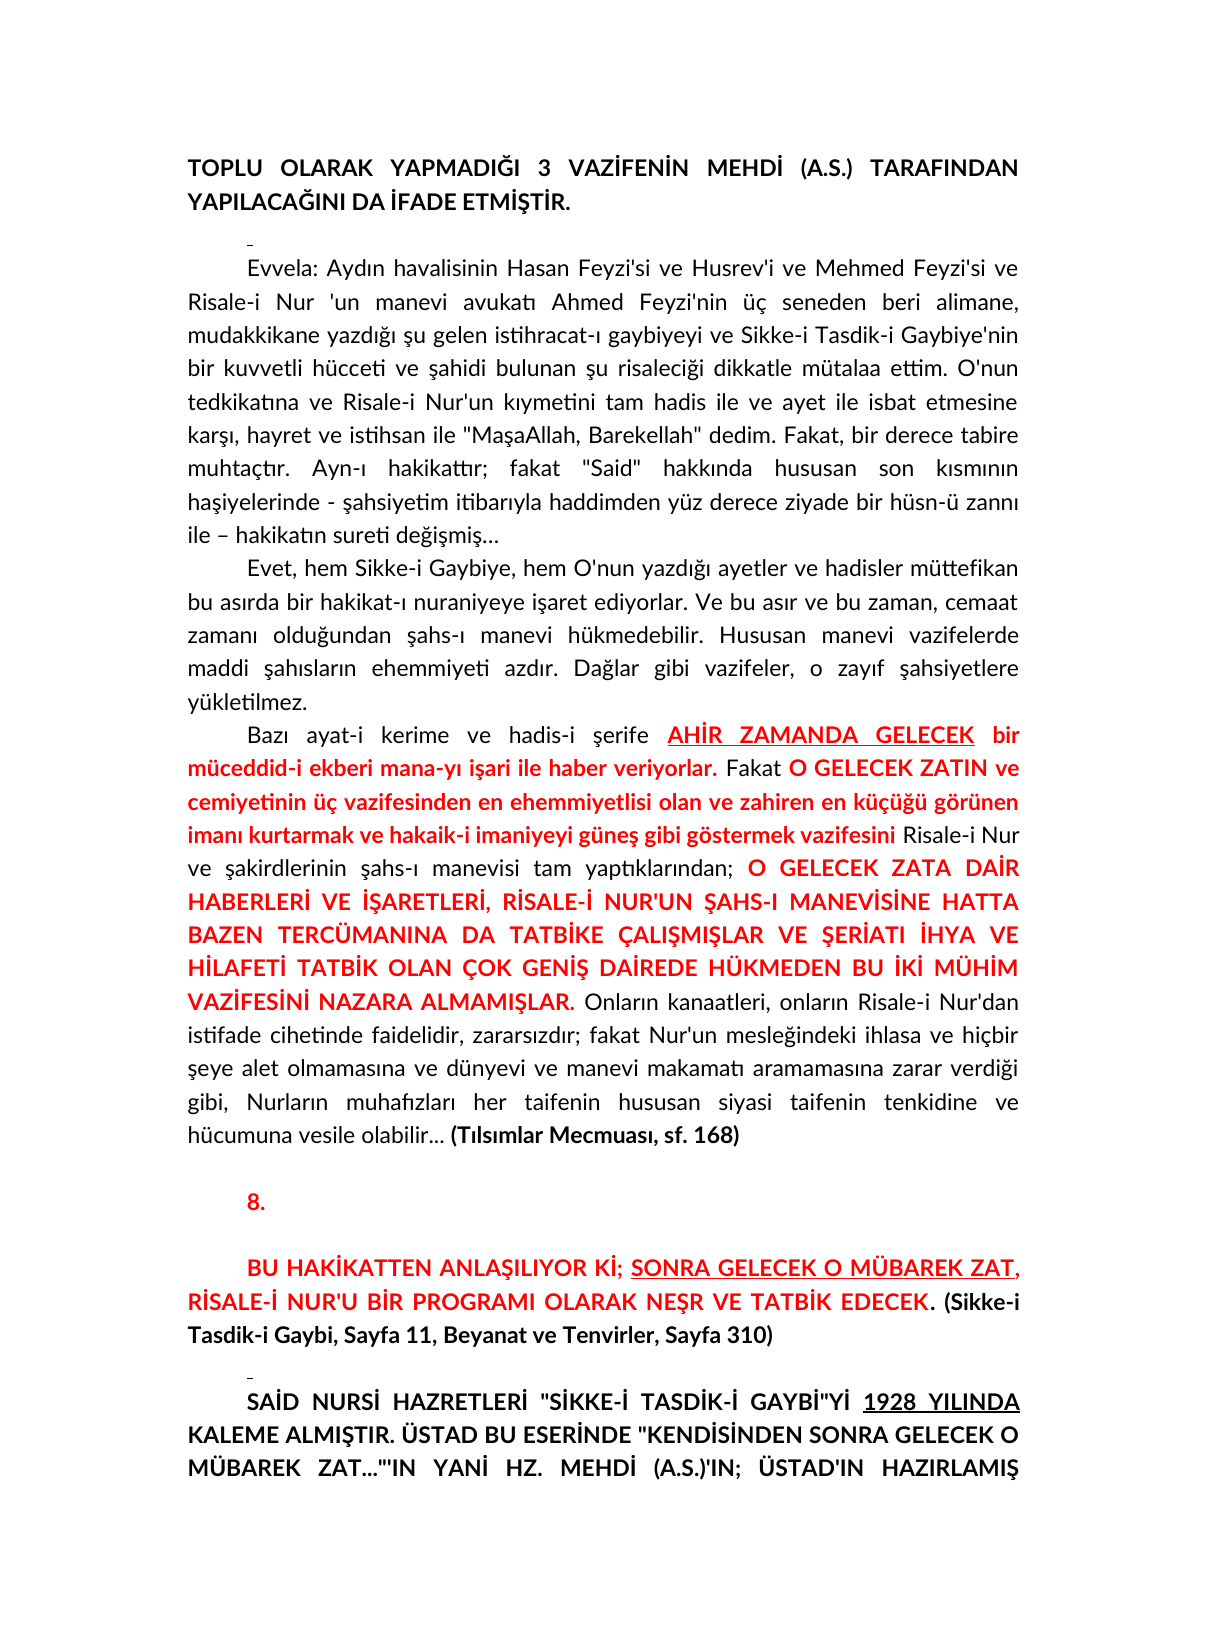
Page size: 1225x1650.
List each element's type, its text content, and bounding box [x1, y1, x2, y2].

text SAİD NURSİ HAZRETLERİ "SİKKE-İ TASDİK-İ GAYBİ"Yİ 1928 YILINDA KALEME ALMIŞTIR. ÜSTAD BU ESERİNDE "KENDİSİNDEN SONRA GELECEK O MÜBAREK ZAT..."'IN YANİ HZ. MEHDİ (A.S.)'IN; ÜSTAD'IN HAZIRLAMIŞ [187, 1383, 1020, 1483]
text 8. [187, 1183, 1020, 1217]
text Bazı ayat-i kerime ve hadis-i şerife ahİr zamanda gelecek bir müceddid-i ekberi mana-yı işari ile haber veriyorlar. Fakat o gelecek zatIn ve cemiyetinin üç vazifesinden en ehemmiyetlisi olan ve zahiren en küçüğü görünen imanı kurtarmak ve hakaik-i imaniyeyi güneş gibi göstermek vazifesini Risale-i Nur ve şakirdlerinin şahs-ı manevisi tam yaptıklarından; O GELECEK ZATA DAİR HABERLERİ VE İŞARETLERİ, RİSALE-İ NUR'UN ŞAHS-I MANEVİSİNE HATTA BAZEN TERCÜMANINA DA TATBİKE ÇALIŞMIŞLAR VE ŞERİATI İHYA VE HİLAFETİ TATBİK OLAN ÇOK GENİŞ DAİREDE HÜKMEDEN BU İKİ MÜHİM VAZİFESİNİ NAZARA ALMAMIŞLAR. Onların kanaatleri, onların Risale-i Nur'dan istifade cihetinde faidelidir, zararsızdır; fakat Nur'un mesleğindeki ihlasa ve hiçbir şeye alet olmamasına ve dünyevi ve manevi makamatı aramamasına zarar verdiği gibi, Nurların muhafızları her taifenin hususan siyasi taifenin tenkidine ve hücumuna vesile olabilir... (Tılsımlar Mecmuası, sf. 168) [187, 717, 1020, 1150]
text Evet, hem Sikke-i Gaybiye, hem O'nun yazdığı ayetler ve hadisler müttefikan bu asırda bir hakikat-ı nuraniyeye işaret ediyorlar. Ve bu asır ve bu zaman, cemaat zamanı olduğundan şahs-ı manevi hükmedebilir. Hususan manevi vazifelerde maddi şahısların ehemmiyeti azdır. Dağlar gibi vazifeler, o zayıf şahsiyetlere yükletilmez. [187, 550, 1020, 717]
text Evvela: Aydın havalisinin Hasan Feyzi'si ve Husrev'i ve Mehmed Feyzi'si ve Risale-i Nur 'un manevi avukatı Ahmed Feyzi'nin üç seneden beri alimane, mudakkikane yazdığı şu gelen istihracat-ı gaybiyeyi ve Sikke-i Tasdik-i Gaybiye'nin bir kuvvetli hücceti ve şahidi bulunan şu risaleciği dikkatle mütalaa ettim. O'nun tedkikatına ve Risale-i Nur'un kıymetini tam hadis ile ve ayet ile isbat etmesine karşı, hayret ve istihsan ile "MaşaAllah, Barekellah" dedim. Fakat, bir derece tabire muhtaçtır. Ayn-ı hakikattır; fakat "Said" hakkında hususan son kısmının haşiyelerinde - şahsiyetim itibarıyla haddimden yüz derece ziyade bir hüsn-ü zannı ile – hakikatın sureti değişmiş… [187, 250, 1020, 550]
text BU HAKİKATTEN ANLAŞILIYOR Kİ; SONRA GELECEK O MÜBAREK ZAT, RİSALE-İ NUR'U BİR PROGRAMI OLARAK NEŞR VE TATBİK EDECEK. (Sikke-i Tasdik-i Gaybi, Sayfa 11, Beyanat ve Tenvirler, Sayfa 310) [187, 1250, 1020, 1350]
text TOPLU OLARAK YAPMADIĞI 3 VAZİFENİN MEHDİ (A.S.) TARAFINDAN YAPILACAĞINI DA İFADE ETMİŞTİR. [187, 150, 1020, 217]
